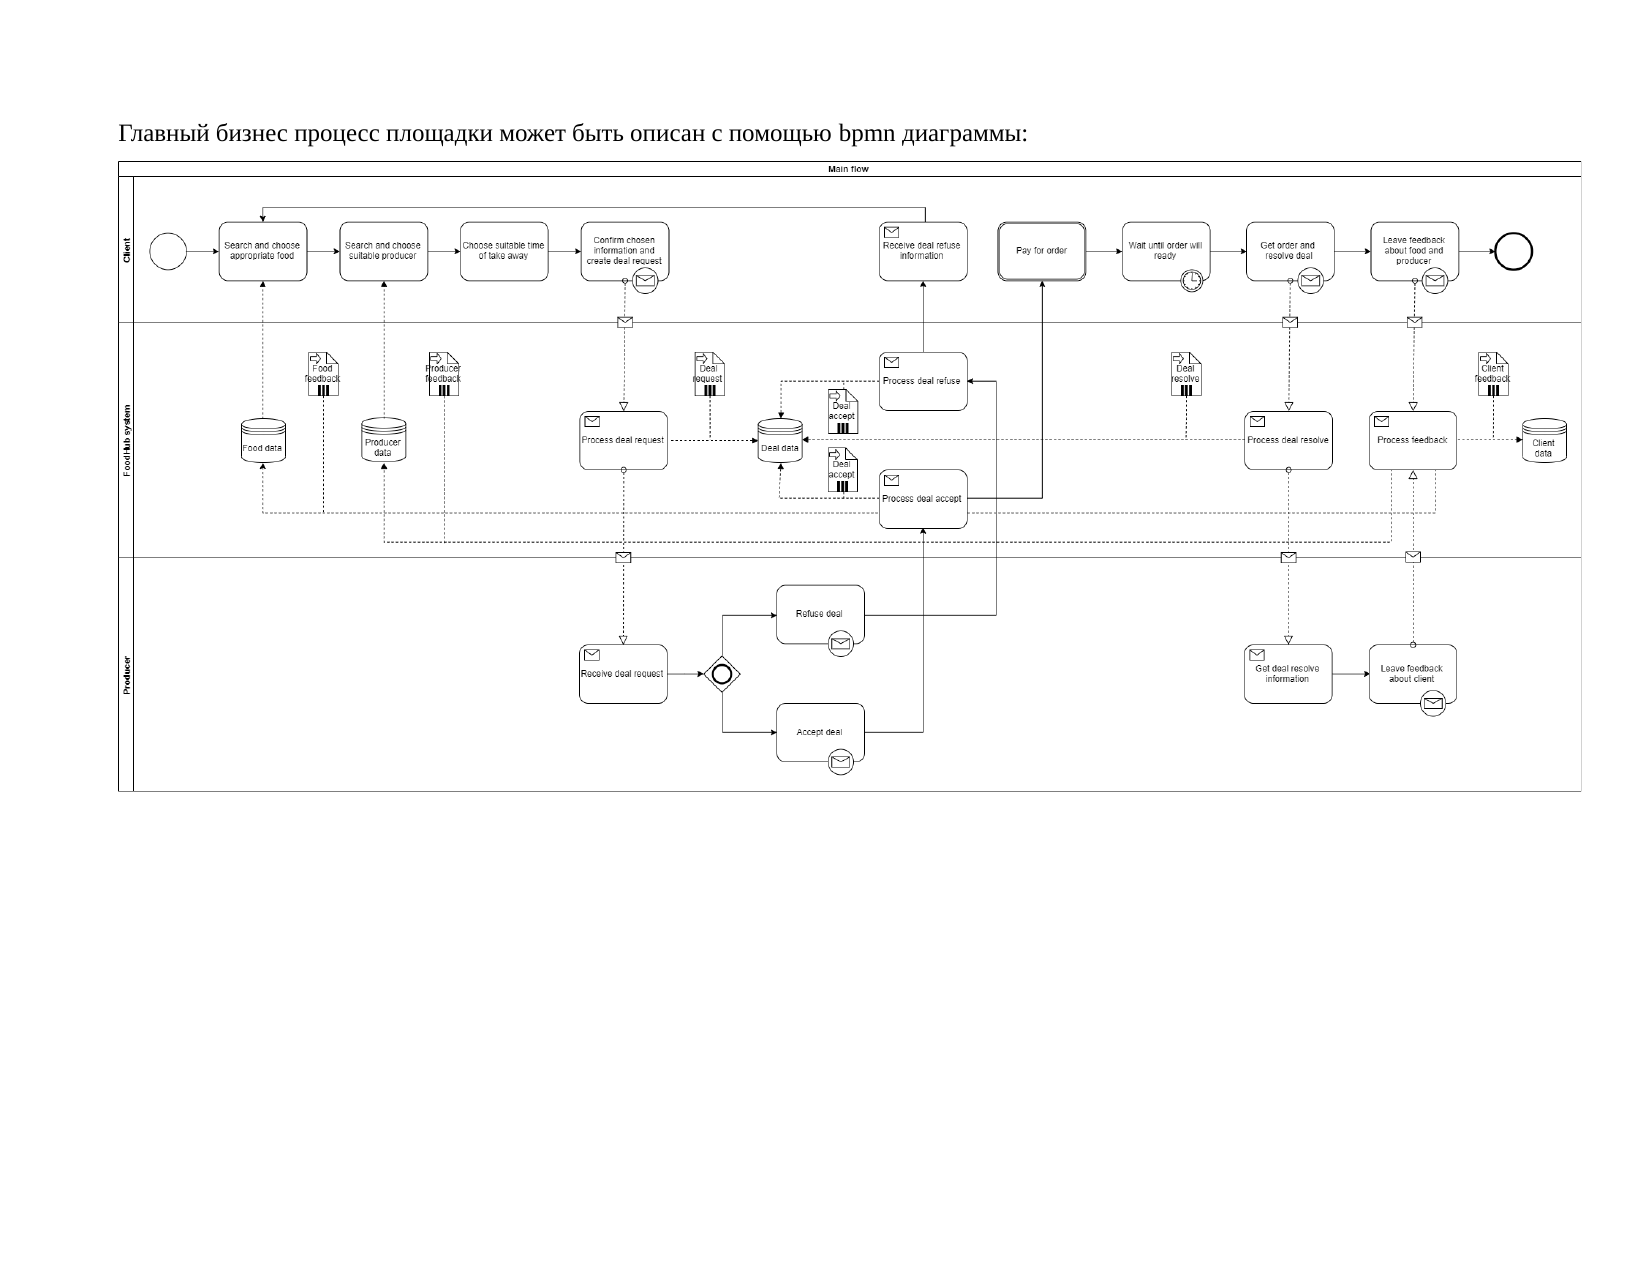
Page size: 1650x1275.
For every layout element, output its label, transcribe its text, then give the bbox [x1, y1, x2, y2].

text Главный бизнес процесс площадки может быть описан с помощью bpmn диаграммы: [118, 118, 1532, 147]
